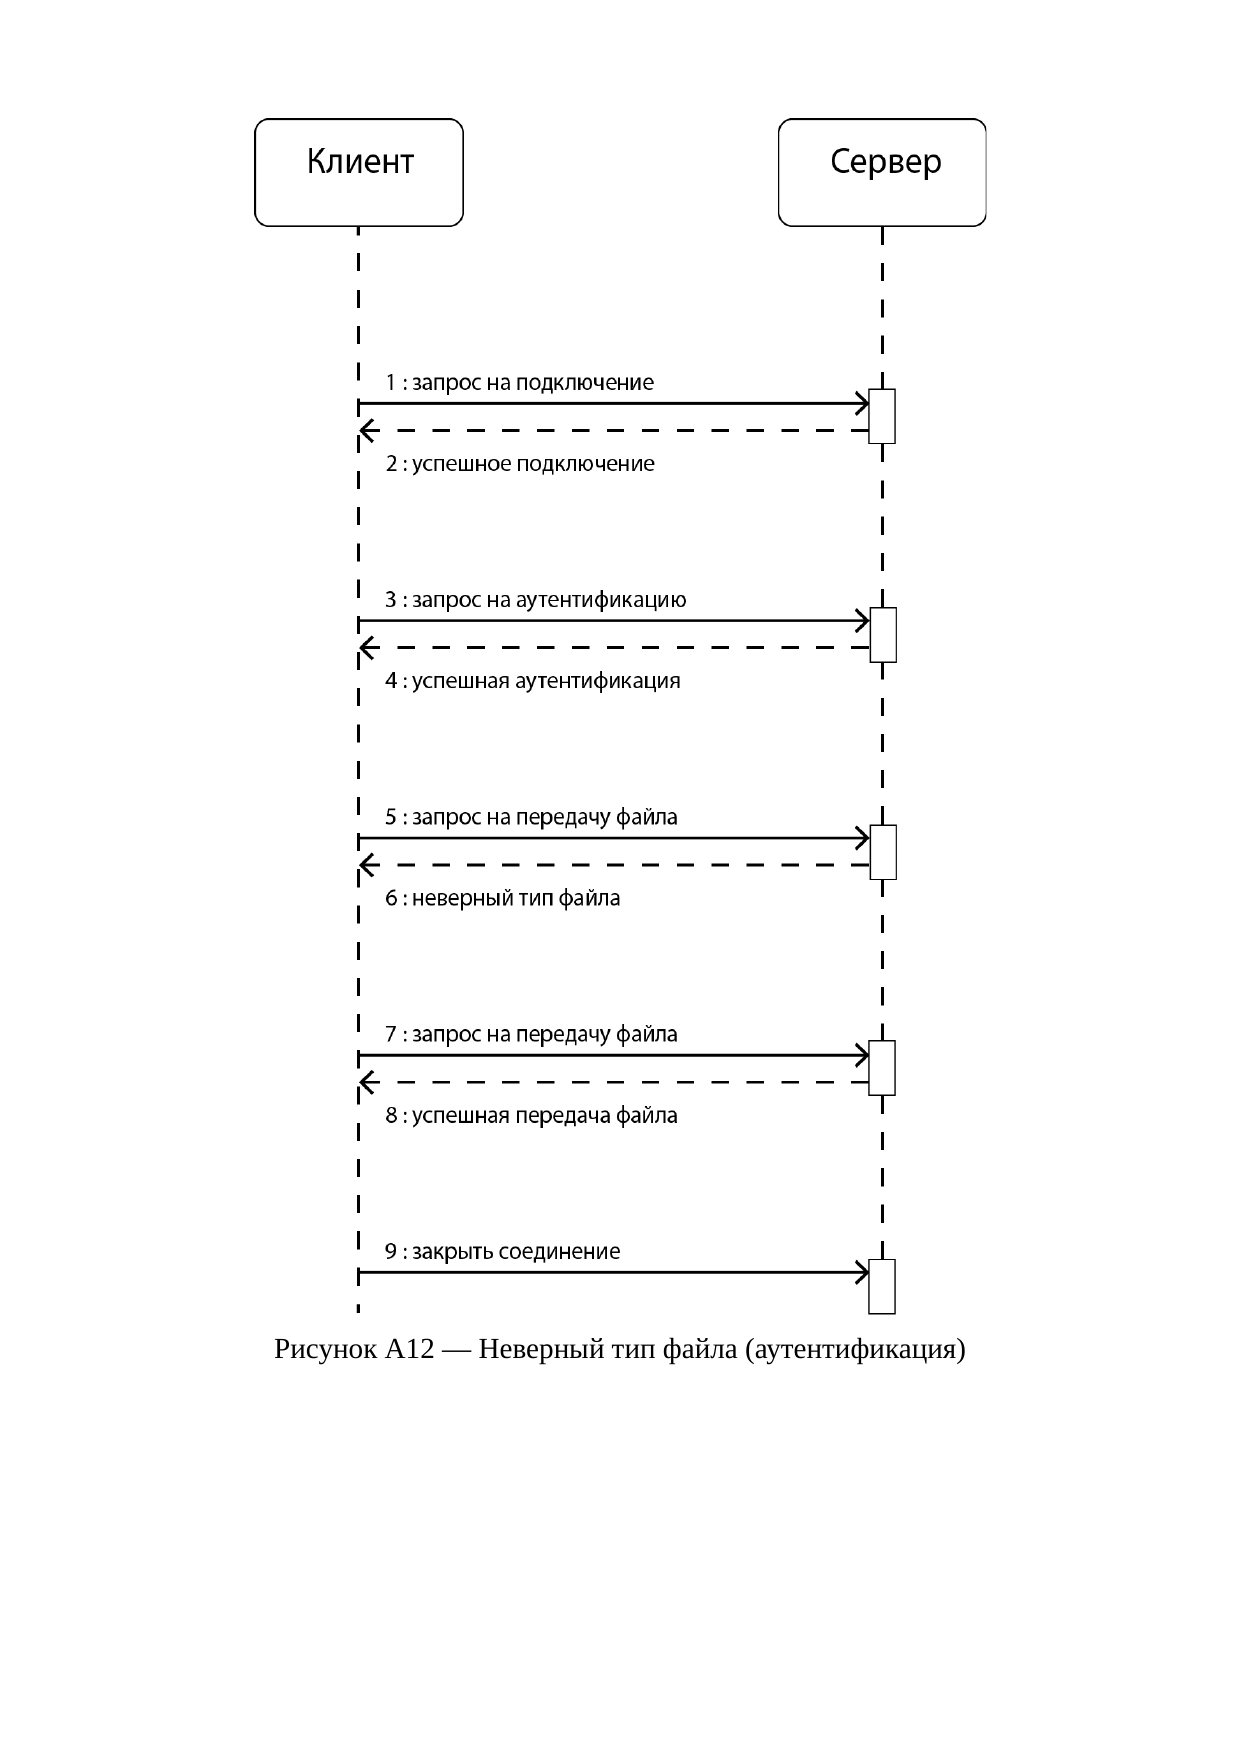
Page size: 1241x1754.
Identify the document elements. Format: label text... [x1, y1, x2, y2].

picture [254, 118, 987, 1315]
text Рисунок А12 — Неверный тип файла (аутентификация) [118, 118, 1122, 1365]
